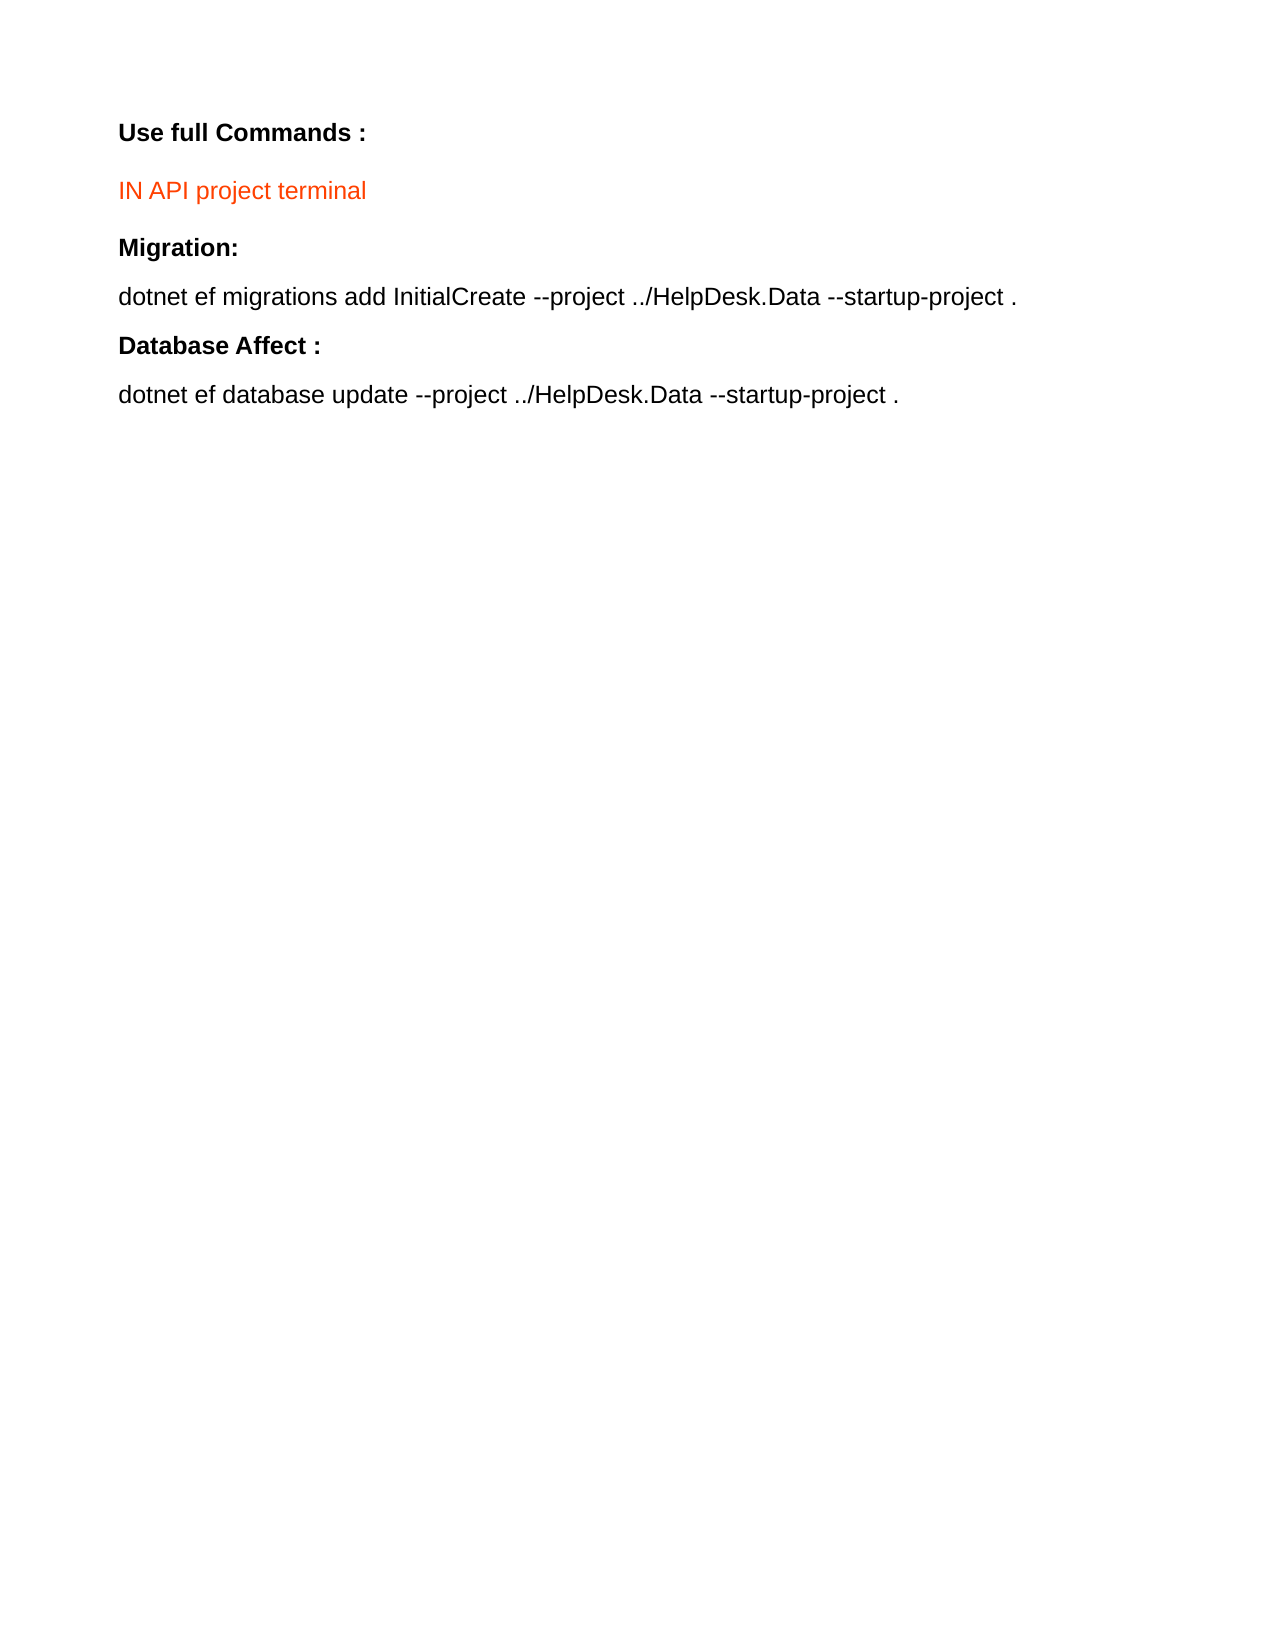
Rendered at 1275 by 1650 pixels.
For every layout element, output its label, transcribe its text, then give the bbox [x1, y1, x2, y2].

text dotnet ef database update --project ../HelpDesk.Data --startup-project . [118, 380, 1157, 409]
text Database Affect : [118, 331, 1157, 360]
text dotnet ef migrations add InitialCreate --project ../HelpDesk.Data --startup-project . [118, 282, 1157, 311]
text Migration: [118, 233, 1157, 262]
text Use full Commands : IN API project terminal [118, 118, 1157, 233]
